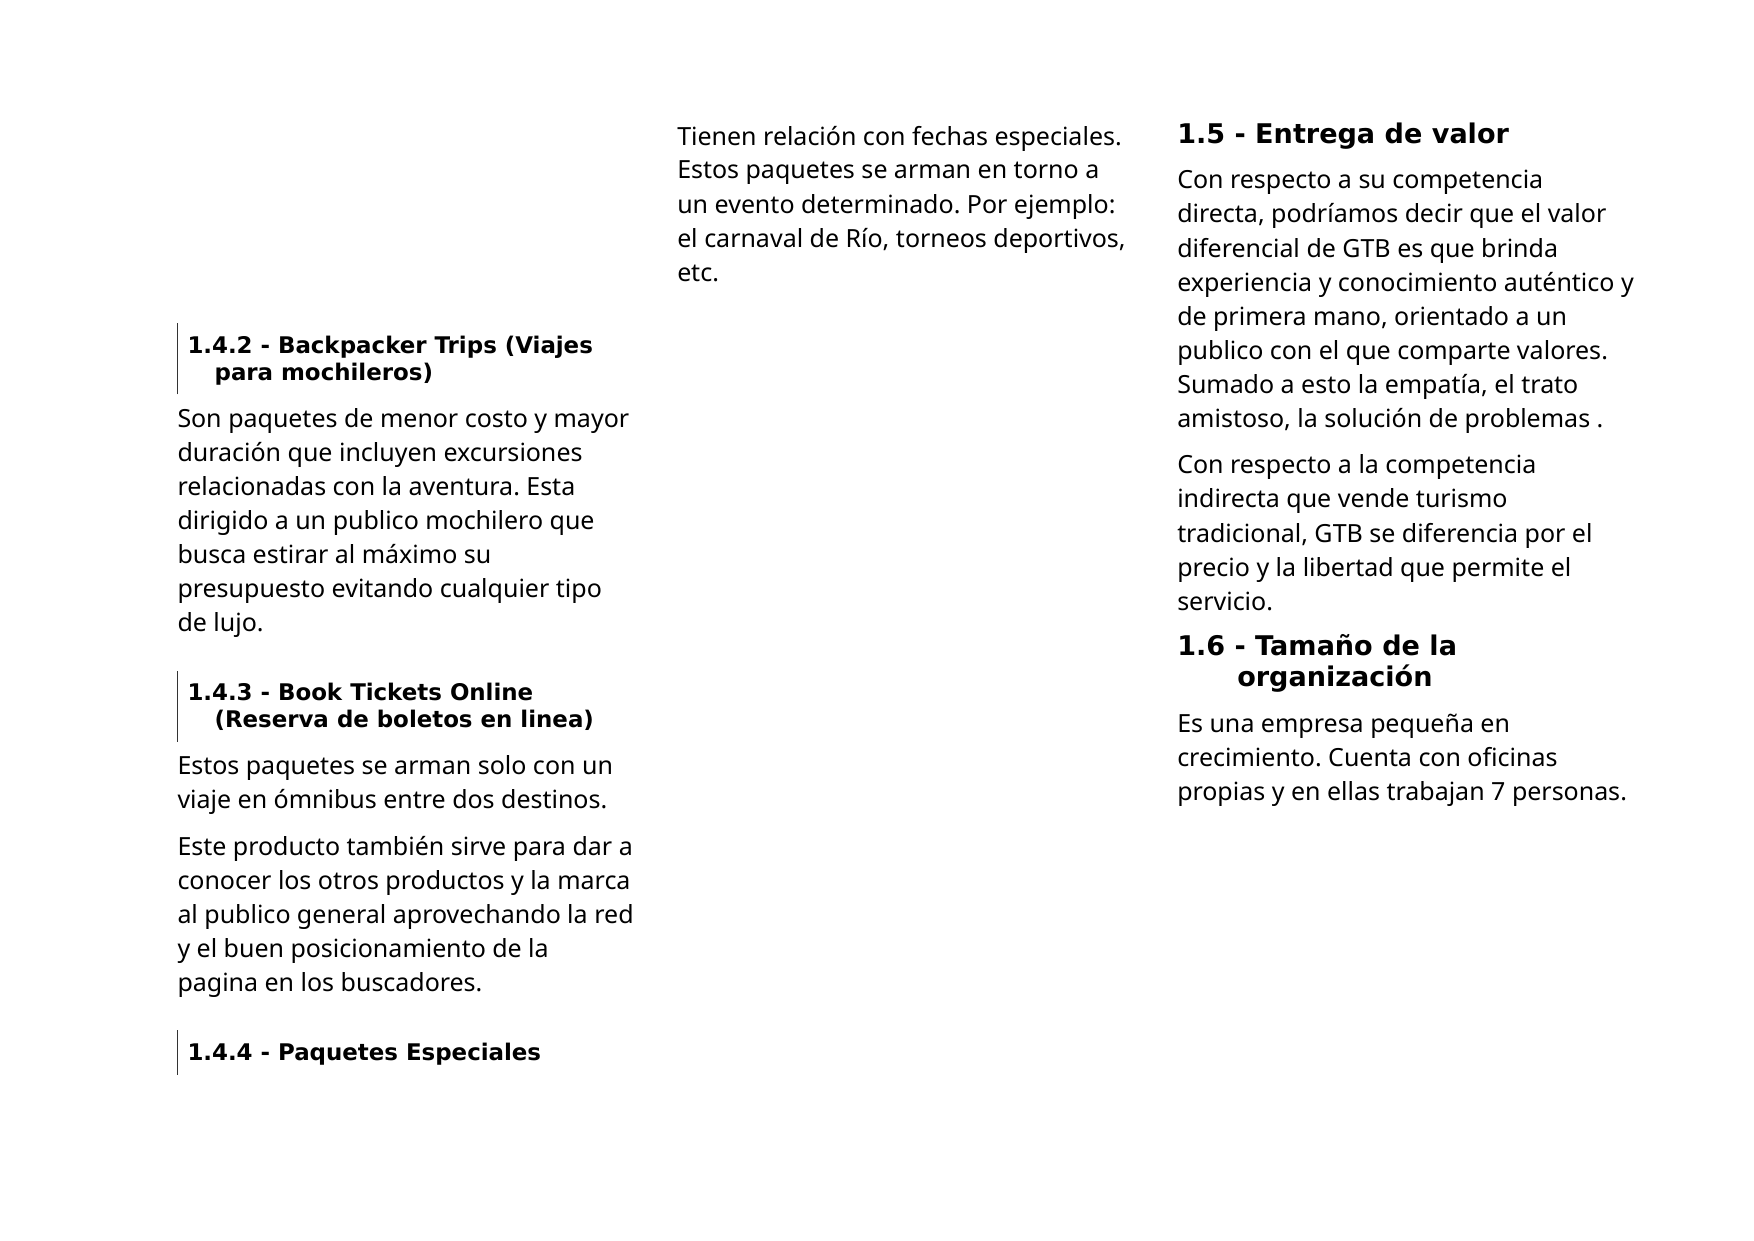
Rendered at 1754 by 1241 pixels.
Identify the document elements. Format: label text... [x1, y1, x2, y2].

text Tienen relación con fechas especiales. Estos paquetes se arman en torno a un evento determinado. Por ejemplo: el carnaval de Río, torneos deportivos, etc. [677, 118, 1136, 288]
text Es una empresa pequeña en crecimiento. Cuenta con oficinas propias y en ellas trabajan 7 personas. [1177, 705, 1636, 808]
subtitle 1.5 - Entrega de valor [1177, 118, 1636, 150]
text Este producto también sirve para dar a conocer los otros productos y la marca al publico general aprovechando la red y el buen posicionamiento de la pagina en los buscadores. [177, 829, 636, 999]
text Son paquetes de menor costo y mayor duración que incluyen excursiones relacionadas con la aventura. Esta dirigido a un publico mochilero que busca estirar al máximo su presupuesto evitando cualquier tipo de lujo. [177, 401, 636, 639]
text Con respecto a su competencia directa, podríamos decir que el valor diferencial de GTB es que brinda experiencia y conocimiento auténtico y de primera mano, orientado a un publico con el que comparte valores. Sumado a esto la empatía, el trato amistoso, la solución de problemas . [1177, 162, 1636, 434]
text Con respecto a la competencia indirecta que vende turismo tradicional, GTB se diferencia por el precio y la libertad que permite el servicio. [1177, 447, 1636, 617]
text Estos paquetes se arman solo con un viaje en ómnibus entre dos destinos. [177, 748, 636, 816]
subtitle 1.6 - Tamaño de la organización [1177, 630, 1636, 693]
subtitle 1.4.2 - Backpacker Trips (Viajes para mochileros) [178, 323, 636, 394]
subtitle 1.4.3 - Book Tickets Online (Reserva de boletos en linea) [178, 671, 636, 742]
subtitle 1.4.4 - Paquetes Especiales [178, 1030, 636, 1075]
